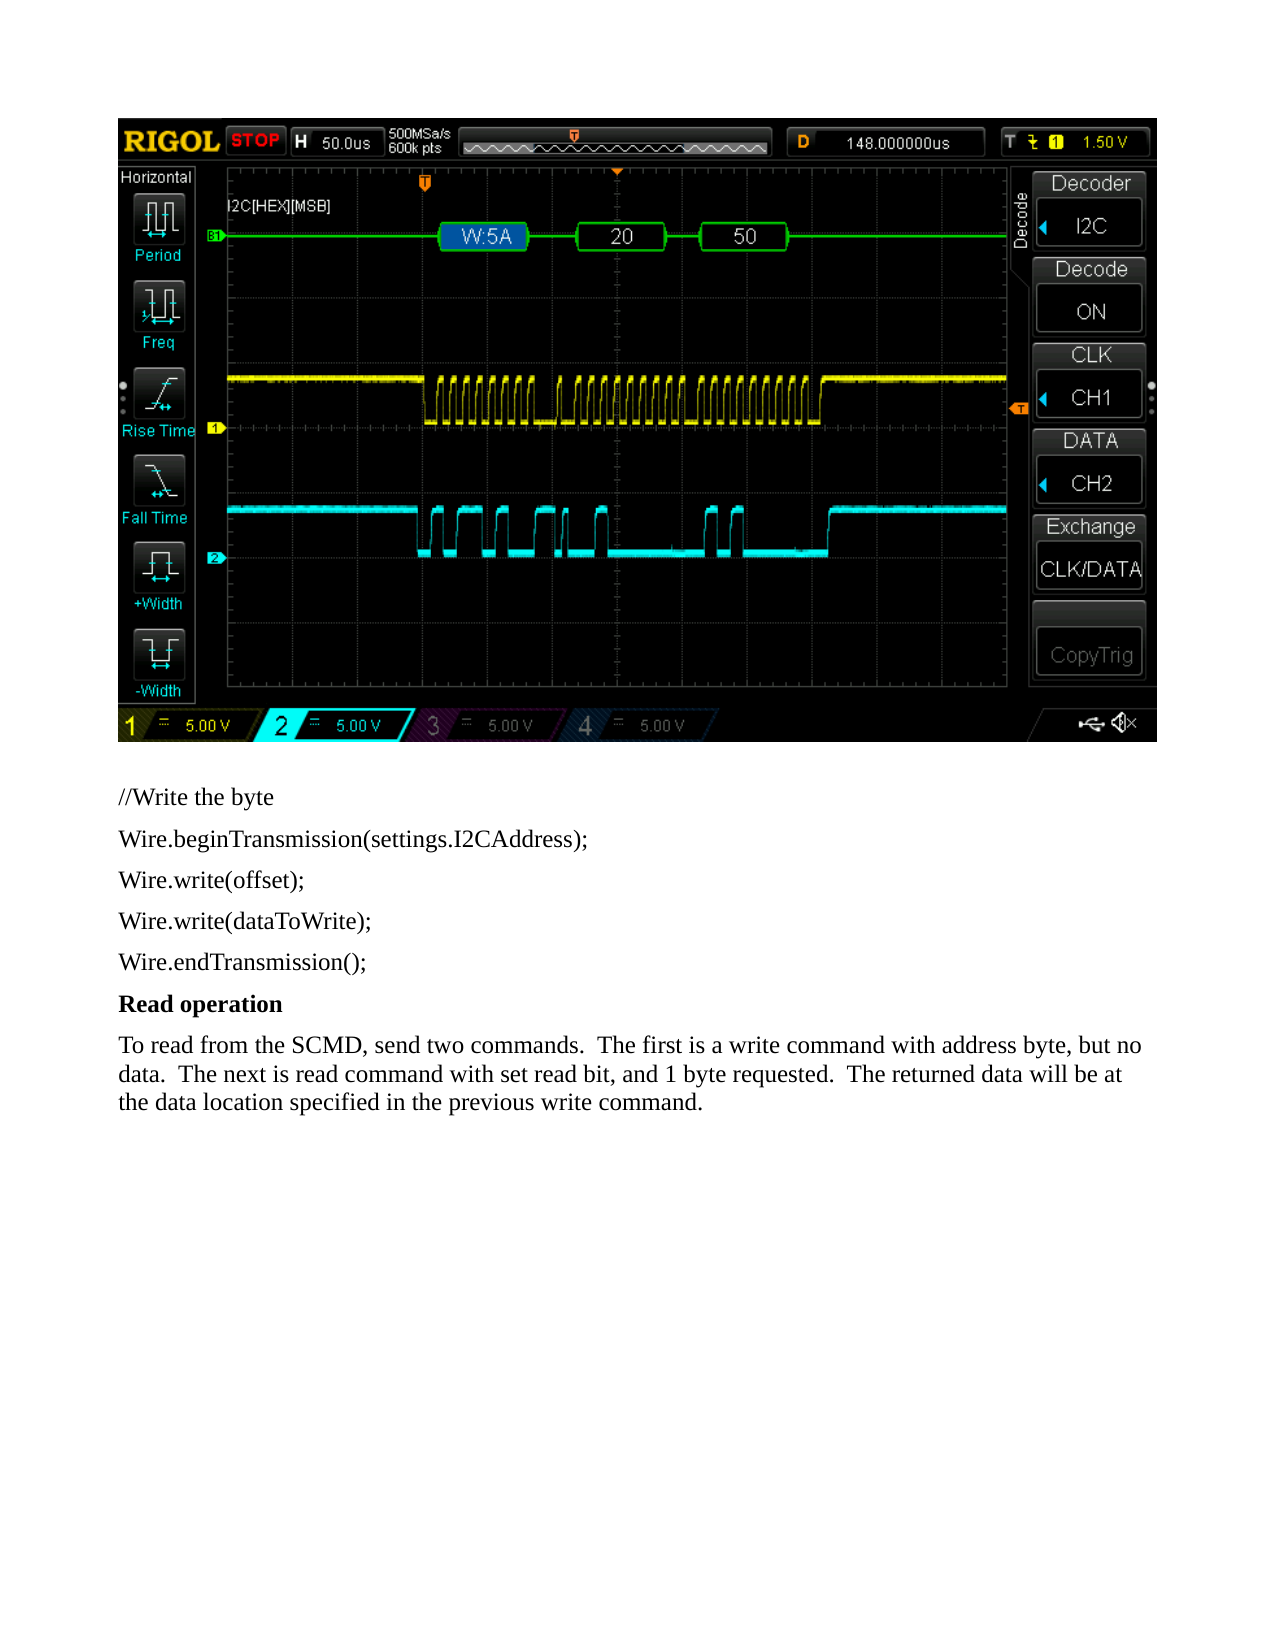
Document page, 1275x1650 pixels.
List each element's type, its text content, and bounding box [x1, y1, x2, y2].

text Wire.write(dataToWrite); [118, 906, 1157, 935]
text Wire.write(offset); [118, 865, 1157, 894]
text Wire.endTransmission(); [118, 947, 1157, 976]
text Wire.beginTransmission(settings.I2CAddress); [118, 824, 1157, 852]
text Read operation [118, 989, 1157, 1017]
text //Write the byte [118, 782, 1157, 811]
picture [118, 118, 1157, 742]
text To read from the SCMD, send two commands. The first is a write command with address byte, but no data. The next is read command with set read bit, and 1 byte requested. The returned data will be at the data location specified in the previous write command. [118, 1030, 1157, 1116]
